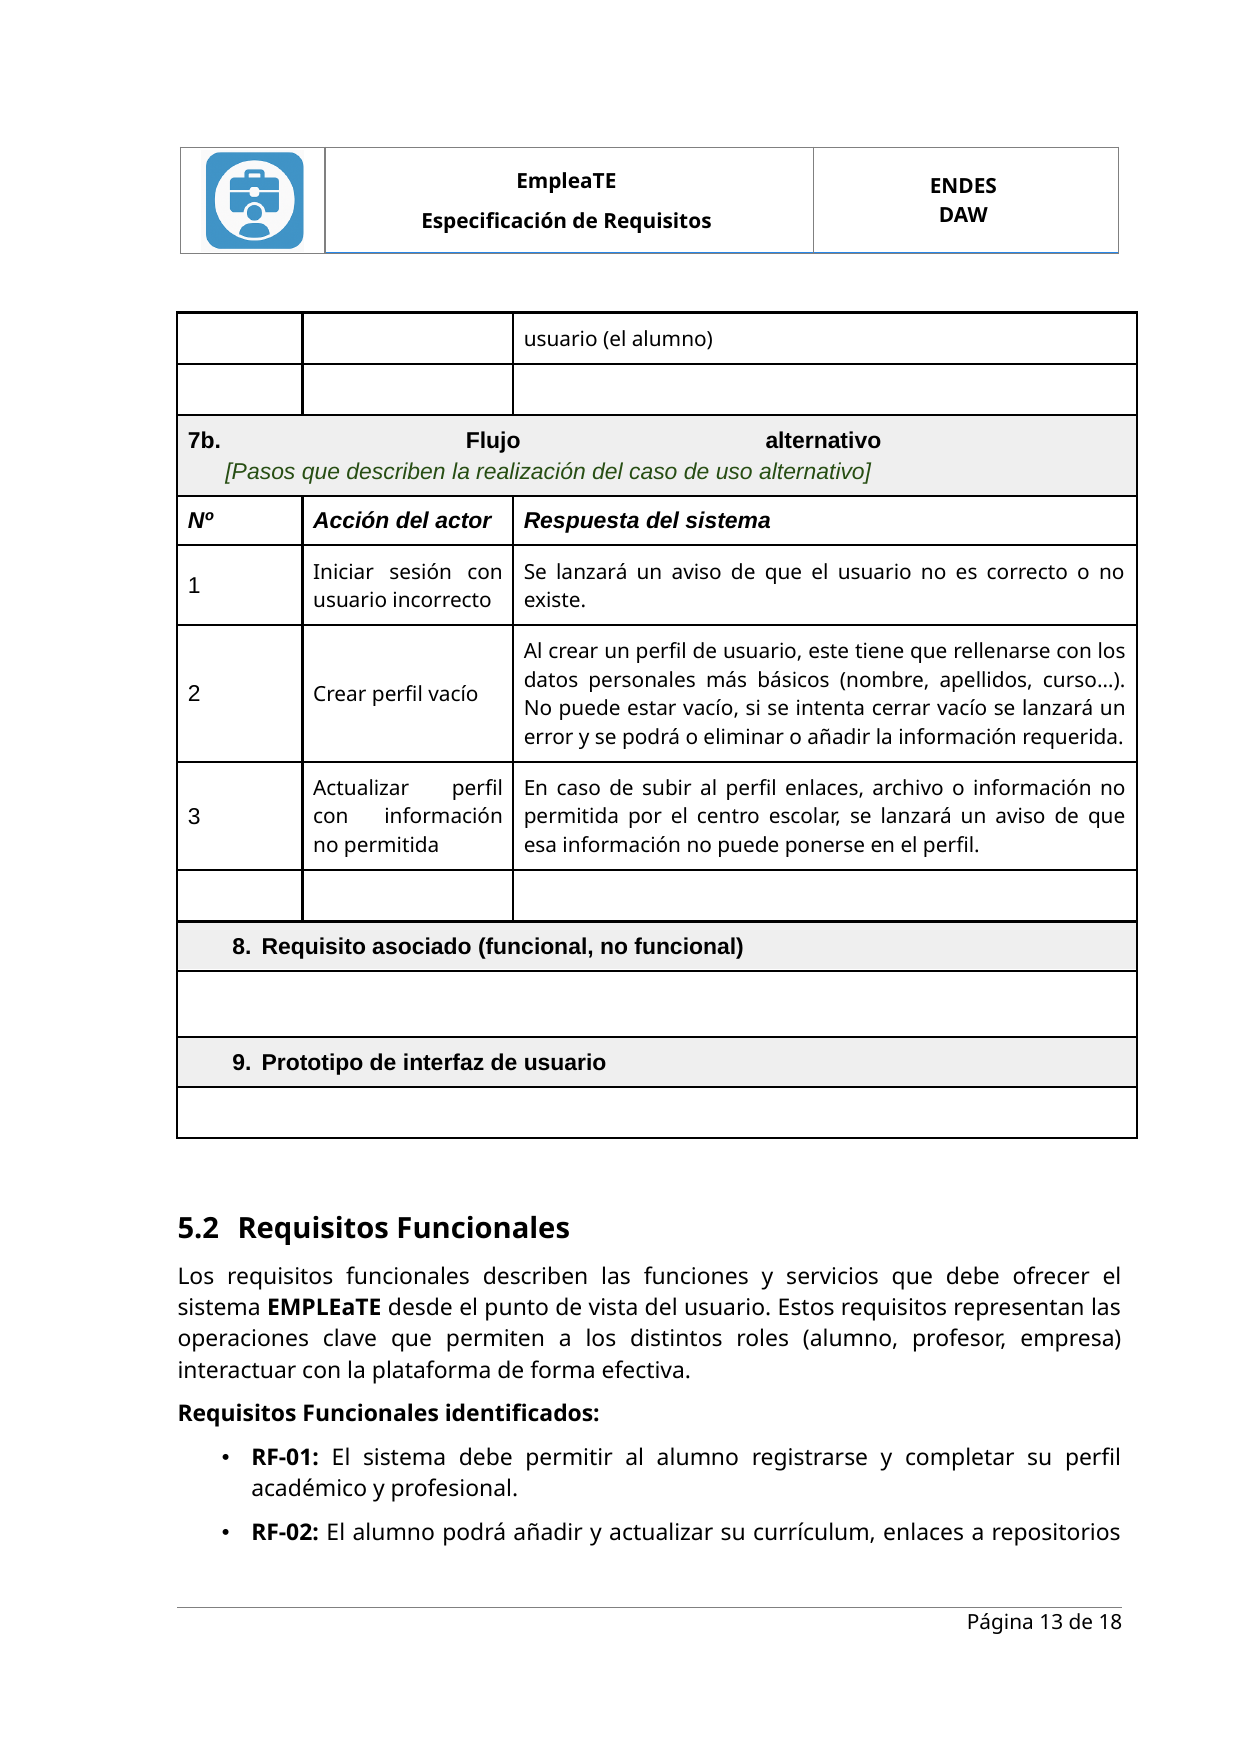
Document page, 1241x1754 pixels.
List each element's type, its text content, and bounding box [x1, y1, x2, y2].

table_cell [304, 365, 512, 414]
table_cell [178, 1088, 1136, 1137]
table_cell Respuesta del sistema [514, 497, 1136, 544]
table_cell [178, 314, 301, 363]
table_cell Nº [178, 497, 301, 544]
table_cell Prototipo de interfaz de usuario [178, 1038, 1136, 1086]
picture [201, 150, 304, 252]
table_cell En caso de subir al perfil enlaces, archivo o información no permitida por el centro escolar, se lanzará un aviso de que esa información no puede ponerse en el perfil. [514, 763, 1136, 869]
table_cell [178, 972, 1136, 1036]
table_cell usuario (el alumno) [514, 314, 1136, 363]
table_cell Actualizar perfil con información no permitida [304, 763, 512, 869]
text Los requisitos funcionales describen las funciones y servicios que debe ofrecer el sistema EMPLEaTE desde el punto de vista del usuario. Estos requisitos representan las operaciones clave que permiten a los distintos roles (alumno, profesor, empresa) interactuar con la plataforma de forma efectiva. [177, 1260, 1122, 1385]
subtitle Requisitos Funcionales [177, 1208, 1122, 1247]
text Requisitos Funcionales identificados: [177, 1397, 1122, 1429]
list RF-02: El alumno podrá añadir y actualizar su currículum, enlaces a repositorios [222, 1516, 1122, 1547]
table_cell 2 [178, 626, 301, 761]
table_cell [178, 365, 301, 414]
table_cell Acción del actor [304, 497, 512, 544]
table_cell [304, 871, 512, 920]
table_cell 1 [178, 546, 301, 624]
table_cell [514, 871, 1136, 920]
table_cell 3 [178, 763, 301, 869]
table_cell Iniciar sesión con usuario incorrecto [304, 546, 512, 624]
table_cell [178, 871, 301, 920]
table_cell [304, 314, 512, 363]
table_cell [514, 365, 1136, 414]
table_cell Al crear un perfil de usuario, este tiene que rellenarse con los datos personales más básicos (nombre, apellidos, curso…). No puede estar vacío, si se intenta cerrar vacío se lanzará un error y se podrá o eliminar o añadir la información requerida. [514, 626, 1136, 761]
table_cell Se lanzará un aviso de que el usuario no es correcto o no existe. [514, 546, 1136, 624]
list RF-01: El sistema debe permitir al alumno registrarse y completar su perfil académico y profesional. [222, 1441, 1122, 1504]
table_cell Crear perfil vacío [304, 626, 512, 761]
table_cell Requisito asociado (funcional, no funcional) [178, 923, 1136, 969]
table_cell 7b. Flujo alternativo [Pasos que describen la realización del caso de uso alternativo] [178, 416, 1136, 495]
